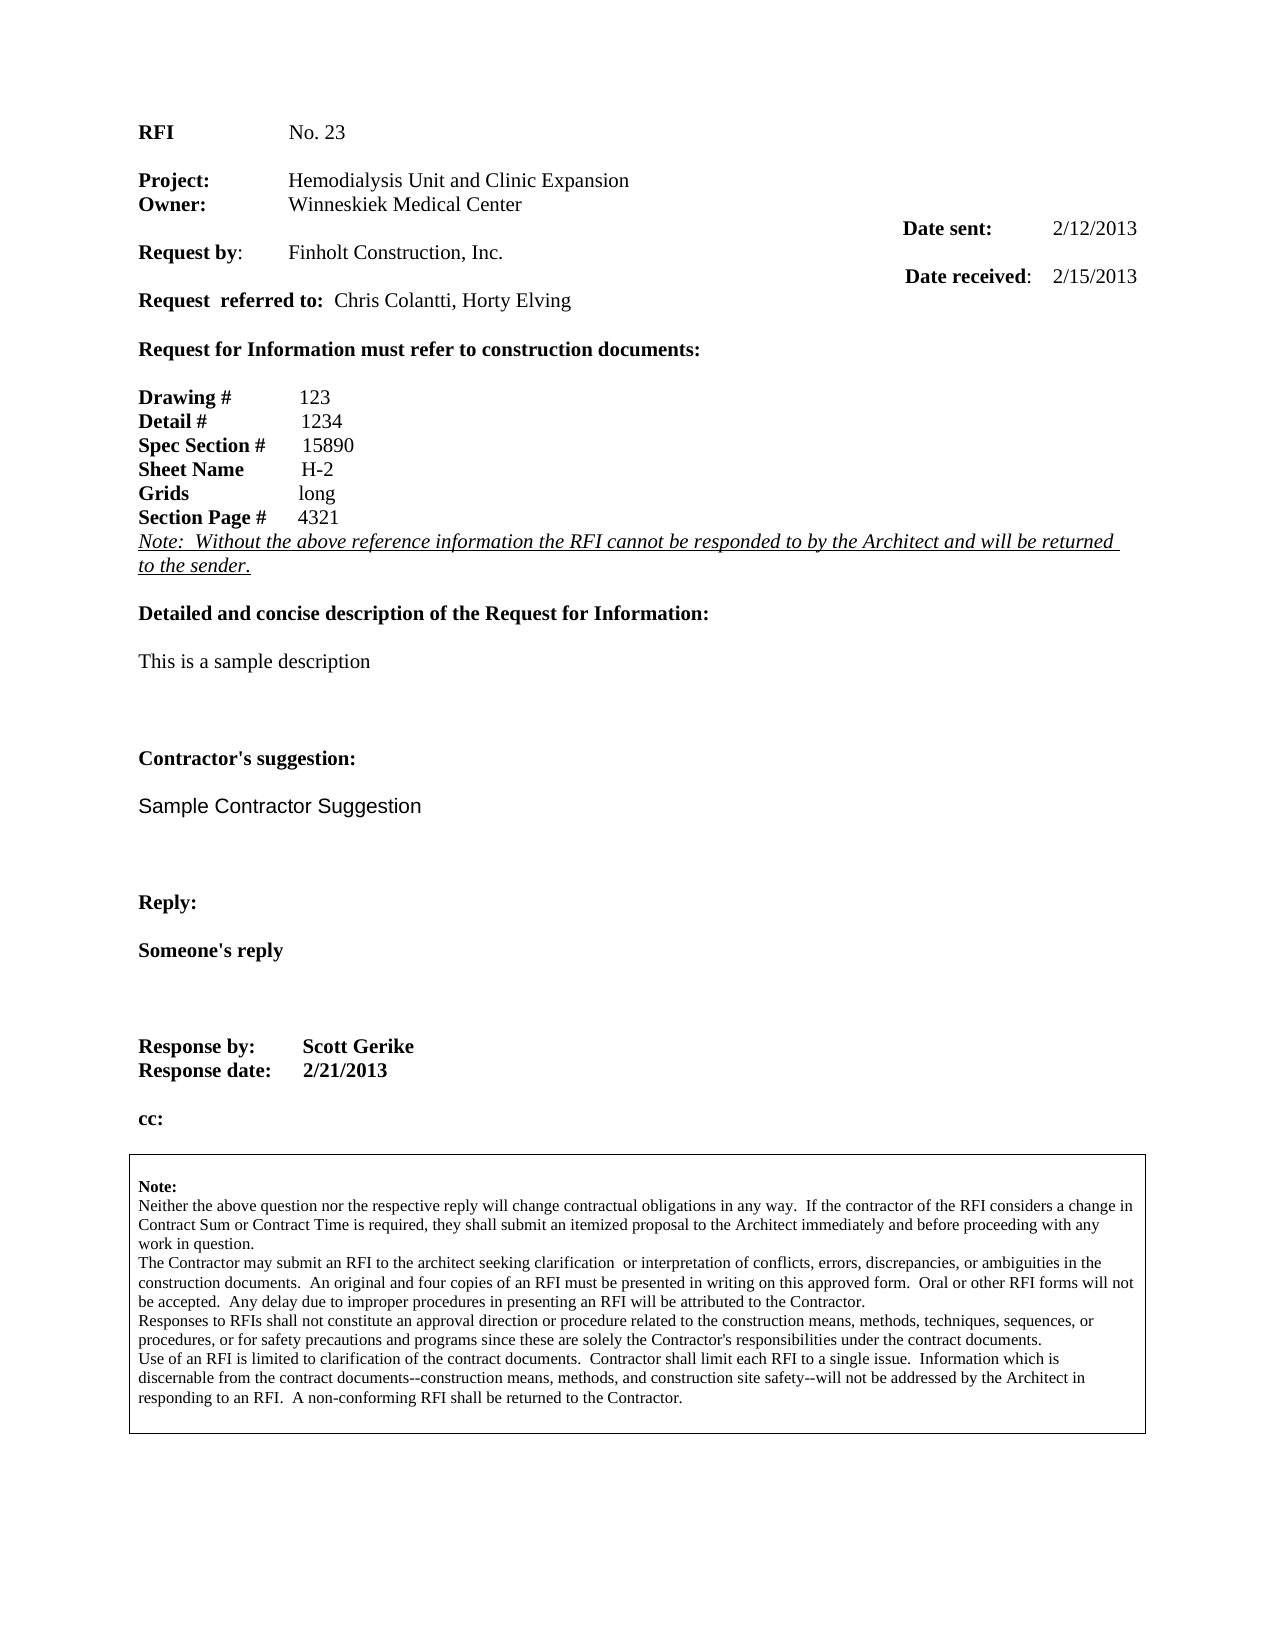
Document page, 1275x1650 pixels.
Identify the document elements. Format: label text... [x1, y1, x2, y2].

text Request for Information must refer to construction documents: [138, 337, 1137, 361]
text Note: Without the above reference information the RFI cannot be responded to by the Architect and will be returned to the sender. [138, 529, 1137, 577]
text Grids long [138, 481, 1137, 505]
text Detail # 1234 [138, 409, 1137, 433]
text Sheet Name H-2 [138, 457, 1137, 481]
subtitle Date received: 2/15/2013 [138, 264, 1137, 288]
text Spec Section # 15890 [138, 433, 1137, 457]
text Reply: [138, 890, 1137, 914]
text Detailed and concise description of the Request for Information: [138, 601, 1137, 625]
text cc: [138, 1106, 1137, 1130]
text Drawing # 123 [138, 385, 1137, 409]
text Responses to RFIs shall not constitute an approval direction or procedure related to the construction means, methods, techniques, sequences, or procedures, or for safety precautions and programs since these are solely the Contractor's responsibilities under the contract documents. [138, 1311, 1137, 1349]
text Response date: 2/21/2013 [138, 1058, 1137, 1082]
subtitle Request referred to: Chris Colantti, Horty Elving [138, 288, 1137, 312]
text Note: [138, 1177, 1137, 1196]
text Someone's reply [138, 938, 1137, 962]
text Contractor's suggestion: [138, 746, 1137, 770]
text Response by: Scott Gerike [138, 1034, 1137, 1058]
text Owner: Winneskiek Medical Center [138, 192, 1137, 216]
text Sample Contractor Suggestion [138, 794, 1137, 818]
text RFI No. 23 [138, 120, 1137, 144]
text Request by: Finholt Construction, Inc. [138, 240, 1137, 264]
text Date sent: 2/12/2013 [138, 216, 1137, 240]
text Section Page # 4321 [138, 505, 1137, 529]
text The Contractor may submit an RFI to the architect seeking clarification or interpretation of conflicts, errors, discrepancies, or ambiguities in the construction documents. An original and four copies of an RFI must be presented in writing on this approved form. Oral or other RFI forms will not be accepted. Any delay due to improper procedures in presenting an RFI will be attributed to the Contractor. [138, 1253, 1137, 1311]
text Use of an RFI is limited to clarification of the contract documents. Contractor shall limit each RFI to a single issue. Information which is discernable from the contract documents--construction means, methods, and construction site safety--will not be addressed by the Architect in responding to an RFI. A non-conforming RFI shall be returned to the Contractor. [138, 1349, 1137, 1407]
text This is a sample description [138, 649, 1137, 673]
text Neither the above question nor the respective reply will change contractual obligations in any way. If the contractor of the RFI considers a change in Contract Sum or Contract Time is required, they shall submit an itemized proposal to the Architect immediately and before proceeding with any work in question. [138, 1196, 1137, 1253]
text Project: Hemodialysis Unit and Clinic Expansion [138, 168, 1137, 192]
